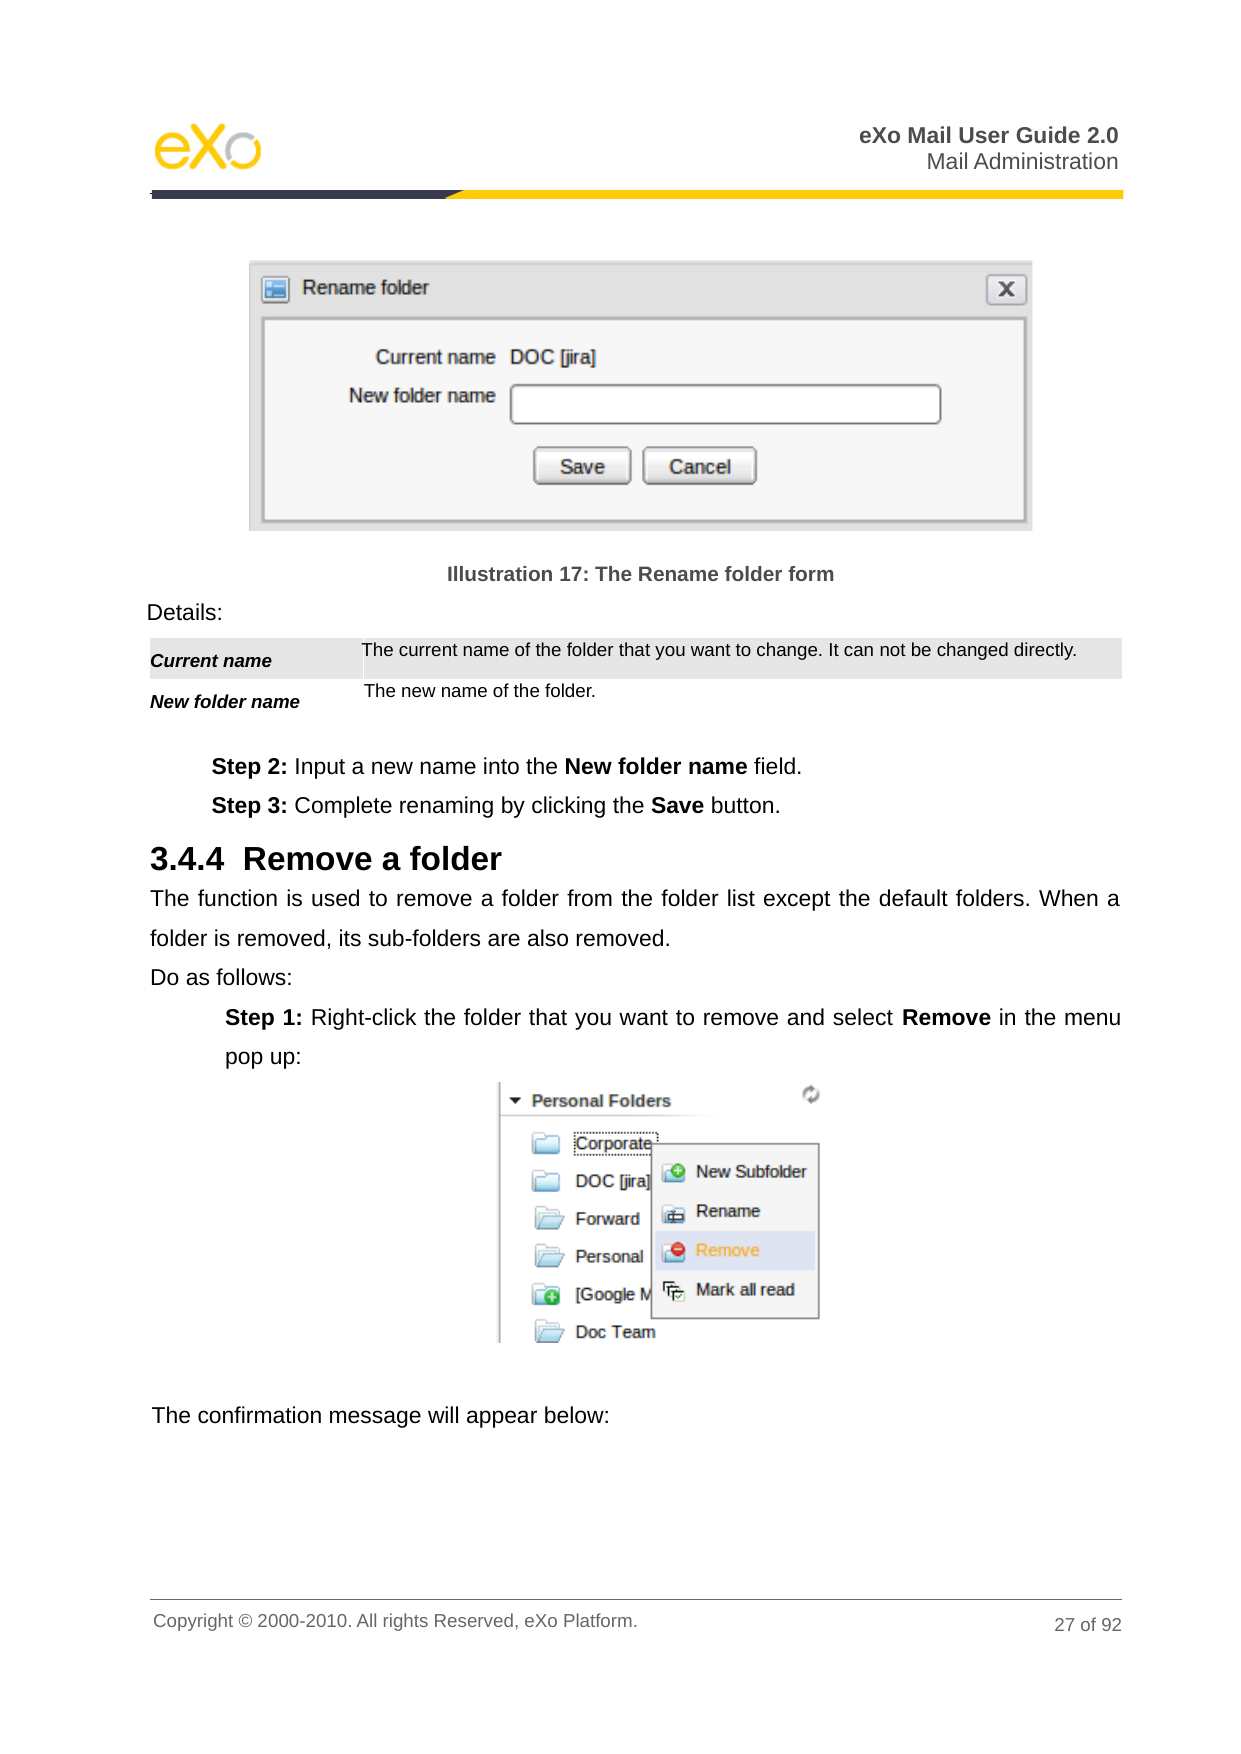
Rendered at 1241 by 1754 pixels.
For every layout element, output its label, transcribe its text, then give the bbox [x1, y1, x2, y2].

picture [496, 1082, 834, 1343]
table_cell New folder name [150, 679, 363, 720]
table_header Current name [150, 638, 363, 679]
list The confirmation message will appear below: [114, 1402, 1122, 1429]
picture [155, 123, 262, 170]
text Step 2: Input a new name into the New folder name field. [211, 753, 1122, 779]
picture [151, 190, 1124, 199]
subtitle Remove a folder [150, 839, 1122, 878]
text The function is used to remove a folder from the folder list except the default folders. When a folder is removed, its sub-folders are also removed. [150, 885, 1122, 951]
text Illustration 17: The Rename folder form [249, 531, 1032, 586]
table_cell The new name of the folder. [364, 679, 1122, 720]
picture [249, 260, 1033, 531]
list Step 1: Right-click the folder that you want to remove and select Remove in the menu pop up: [187, 1003, 1122, 1069]
text Step 3: Complete renaming by clicking the Save button. [211, 792, 1122, 818]
table_header The current name of the folder that you want to change. It can not be changed directly. [364, 638, 1122, 679]
text Details: [76, 223, 1122, 625]
text Do as follows: [150, 964, 1122, 990]
